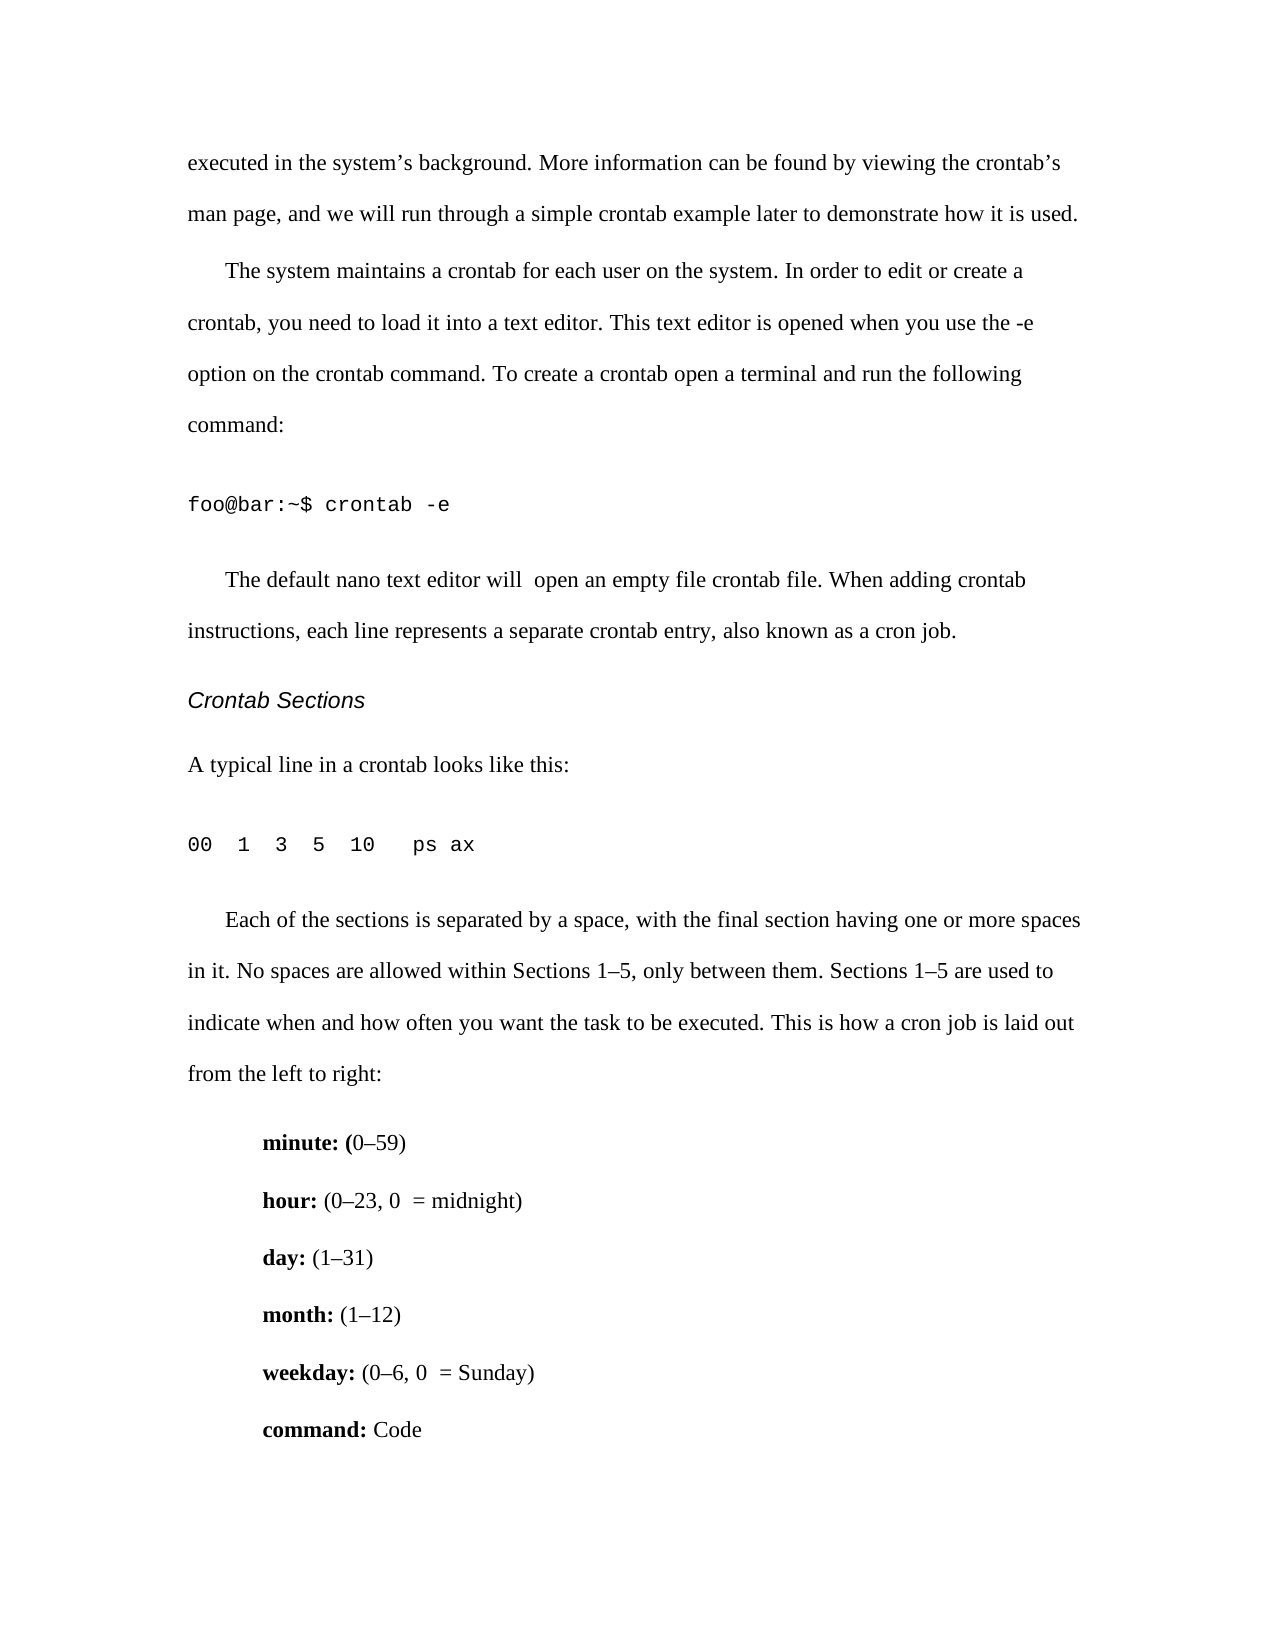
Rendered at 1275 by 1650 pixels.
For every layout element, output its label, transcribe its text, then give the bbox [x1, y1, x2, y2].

text 00 1 3 5 10 ps ax [187, 834, 1087, 858]
text Crontab Sections [187, 687, 1087, 713]
text The default nano text editor will open an empty file crontab file. When adding crontab instructions, each line represents a separate crontab entry, also known as a cron job. [187, 567, 1087, 643]
text weekday: (0–6, 0 = Sunday) [187, 1359, 1012, 1385]
text hour: (0–23, 0 = midnight) [187, 1187, 1012, 1213]
text The system maintains a crontab for each user on the system. In order to edit or create a crontab, you need to load it into a text editor. This text editor is opened when you use the -e option on the crontab command. To create a crontab open a terminal and run the following command: [187, 258, 1087, 437]
text Each of the sections is separated by a space, with the final section having one or more spaces in it. No spaces are allowed within Sections 1–5, only between them. Sections 1–5 are used to indicate when and how often you want the task to be executed. This is how a cron job is laid out from the left to right: [187, 907, 1087, 1086]
text A typical line in a crontab looks like this: [187, 752, 1087, 778]
text minute: (0–59) [187, 1130, 1012, 1156]
text executed in the system’s background. More information can be found by viewing the crontab’s man page, and we will run through a simple crontab example later to demonstrate how it is used. [187, 150, 1087, 227]
text day: (1–31) [187, 1245, 1012, 1270]
text foo@bar:~$ crontab -e [187, 494, 1087, 518]
text command: Code [187, 1417, 1012, 1442]
text month: (1–12) [187, 1302, 1012, 1328]
